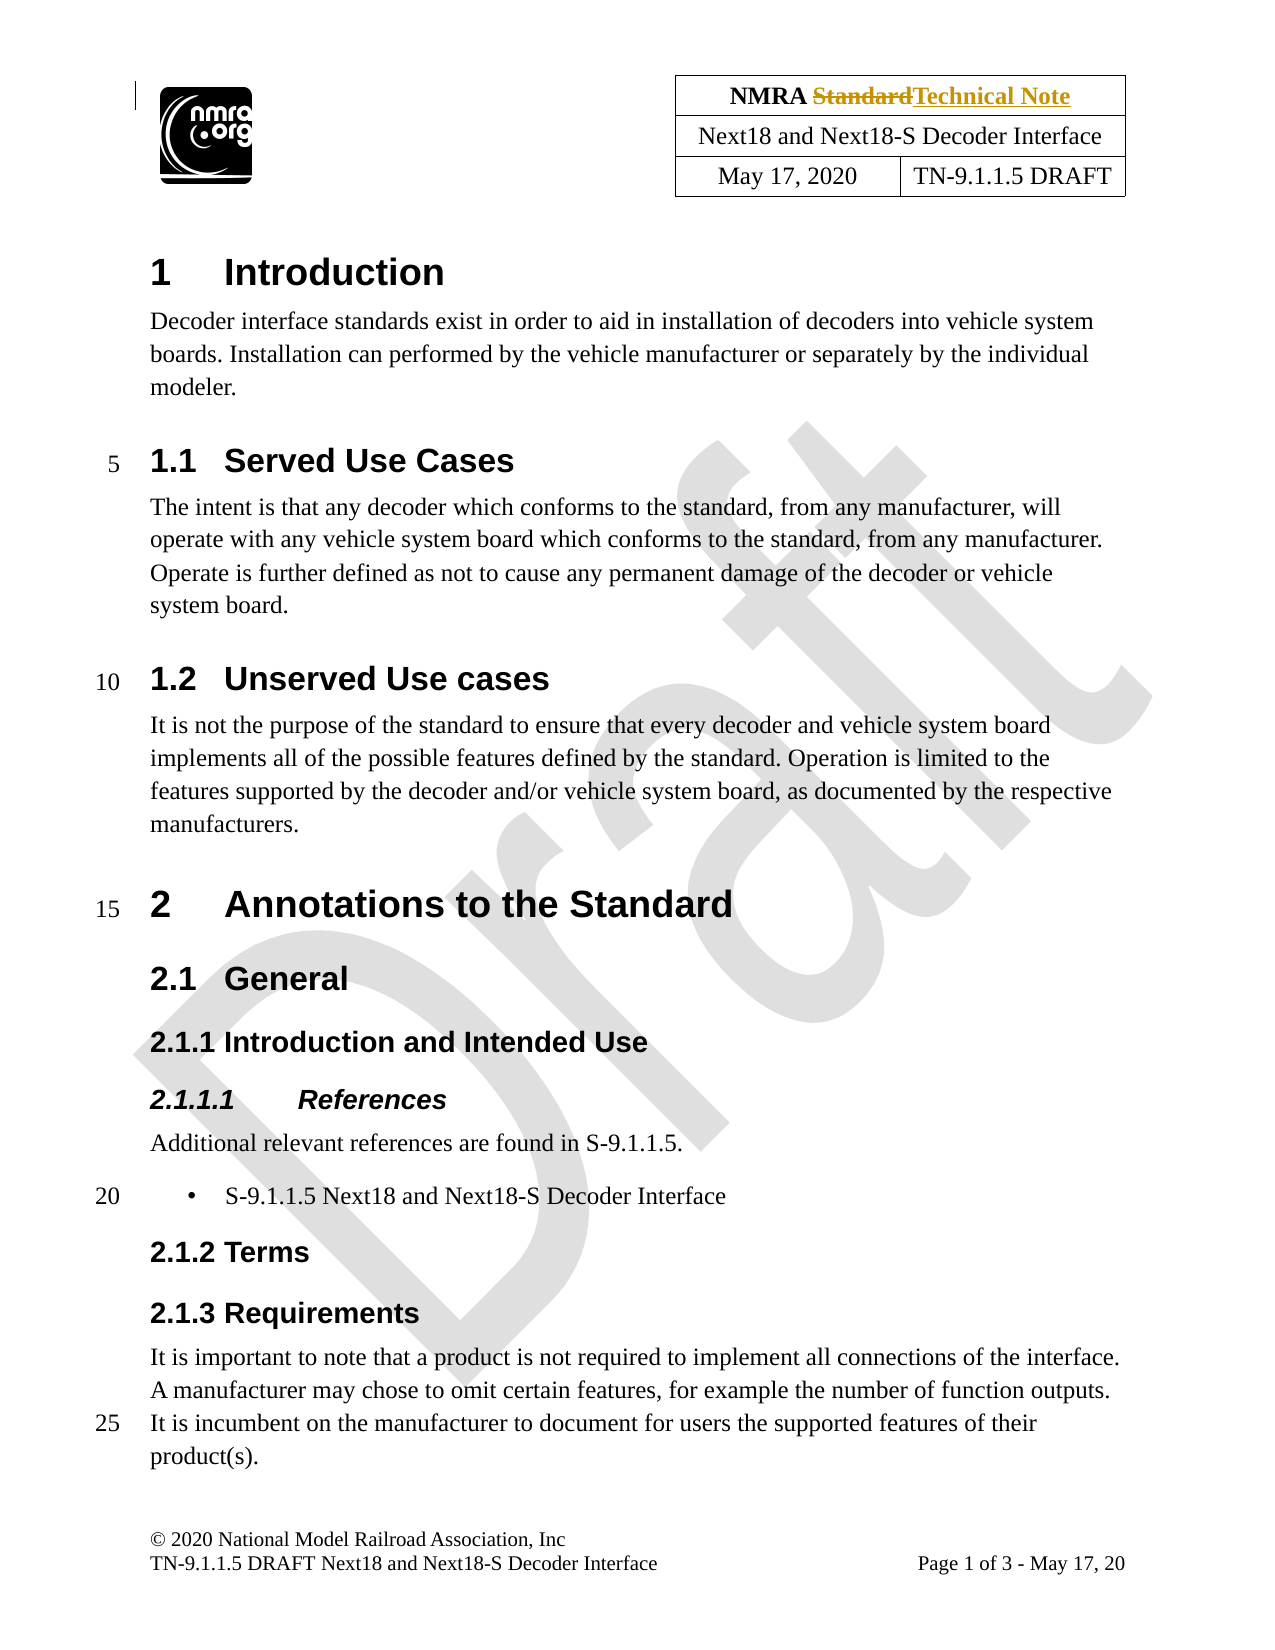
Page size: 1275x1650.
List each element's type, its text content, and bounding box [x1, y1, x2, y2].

text The intent is that any decoder which conforms to the standard, from any manufacturer, will operate with any vehicle system board which conforms to the standard, from any manufacturer. Operate is further defined as not to cause any permanent damage of the decoder or vehicle system board. [728, 492, 835, 565]
text It is important to note that a product is not required to implement all connections of the interface. A manufacturer may chose to omit certain features, for example the number of function outputs. It is incumbent on the manufacturer to document for users the supported features of their product(s). [150, 1342, 1125, 1470]
subtitle [376, 1235, 532, 1268]
text Additional relevant references are found in S-9.1.1.5. [571, 1128, 1125, 1156]
subtitle [828, 440, 1125, 479]
text Additional relevant references are found in S-9.1.1.5. [269, 1128, 531, 1156]
text The intent is that any decoder which conforms to the standard, from any manufacturer, will operate with any vehicle system board which conforms to the standard, from any manufacturer. Operate is further defined as not to cause any permanent damage of the decoder or vehicle system board. [150, 492, 745, 619]
subtitle General [150, 959, 230, 997]
subtitle [720, 440, 815, 479]
subtitle References [692, 1083, 1125, 1115]
subtitle General [866, 959, 1125, 997]
subtitle Unserved Use cases [150, 659, 848, 698]
list S-9.1.1.5 Next18 and Next18-S Decoder Interface [322, 1181, 539, 1210]
subtitle Annotations to the Standard [869, 882, 1125, 926]
subtitle References [545, 1083, 662, 1115]
text The intent is that any decoder which conforms to the standard, from any manufacturer, will operate with any vehicle system board which conforms to the standard, from any manufacturer. Operate is further defined as not to cause any permanent damage of the decoder or vehicle system board. [808, 539, 945, 619]
text The intent is that any decoder which conforms to the standard, from any manufacturer, will operate with any vehicle system board which conforms to the standard, from any manufacturer. Operate is further defined as not to cause any permanent damage of the decoder or vehicle system board. [896, 492, 1125, 619]
subtitle Introduction and Intended Use [203, 1024, 465, 1058]
text It is not the purpose of the standard to ensure that every decoder and vehicle system board implements all of the possible features defined by the standard. Operation is limited to the features supported by the decoder and/or vehicle system board, as documented by the respective manufacturers. [150, 710, 621, 838]
subtitle References [150, 1083, 192, 1115]
subtitle Requirements [525, 1296, 1125, 1329]
subtitle General [774, 959, 837, 974]
text It is not the purpose of the standard to ensure that every decoder and vehicle system board implements all of the possible features defined by the standard. Operation is limited to the features supported by the decoder and/or vehicle system board, as documented by the respective manufacturers. [750, 710, 988, 838]
subtitle Annotations to the Standard [734, 882, 852, 926]
text Additional relevant references are found in S-9.1.1.5. [150, 1128, 233, 1156]
subtitle Annotations to the Standard [536, 882, 693, 926]
subtitle [870, 659, 1024, 698]
subtitle Introduction [150, 250, 1125, 293]
list S-9.1.1.5 Next18 and Next18-S Decoder Interface [187, 1181, 287, 1210]
subtitle Annotations to the Standard [150, 882, 472, 926]
text It is not the purpose of the standard to ensure that every decoder and vehicle system board implements all of the possible features defined by the standard. Operation is limited to the features supported by the decoder and/or vehicle system board, as documented by the respective manufacturers. [634, 729, 760, 838]
subtitle Requirements [150, 1296, 406, 1329]
subtitle Served Use Cases [150, 440, 716, 479]
list S-9.1.1.5 Next18 and Next18-S Decoder Interface [587, 1181, 1125, 1210]
subtitle References [224, 1083, 511, 1115]
subtitle Terms [150, 1235, 345, 1268]
subtitle Introduction and Intended Use [633, 1024, 1125, 1058]
subtitle General [269, 980, 387, 997]
subtitle General [416, 959, 544, 997]
text Decoder interface standards exist in order to aid in installation of decoders into vehicle system boards. Installation can performed by the vehicle manufacturer or separately by the individual modeler. [150, 306, 1125, 401]
subtitle [1047, 659, 1125, 692]
subtitle Requirements [437, 1296, 483, 1319]
subtitle [576, 1235, 1125, 1268]
subtitle General [570, 959, 750, 997]
subtitle Introduction and Intended Use [497, 1024, 605, 1058]
text It is not the purpose of the standard to ensure that every decoder and vehicle system board implements all of the possible features defined by the standard. Operation is limited to the features supported by the decoder and/or vehicle system board, as documented by the respective manufacturers. [921, 710, 1125, 838]
